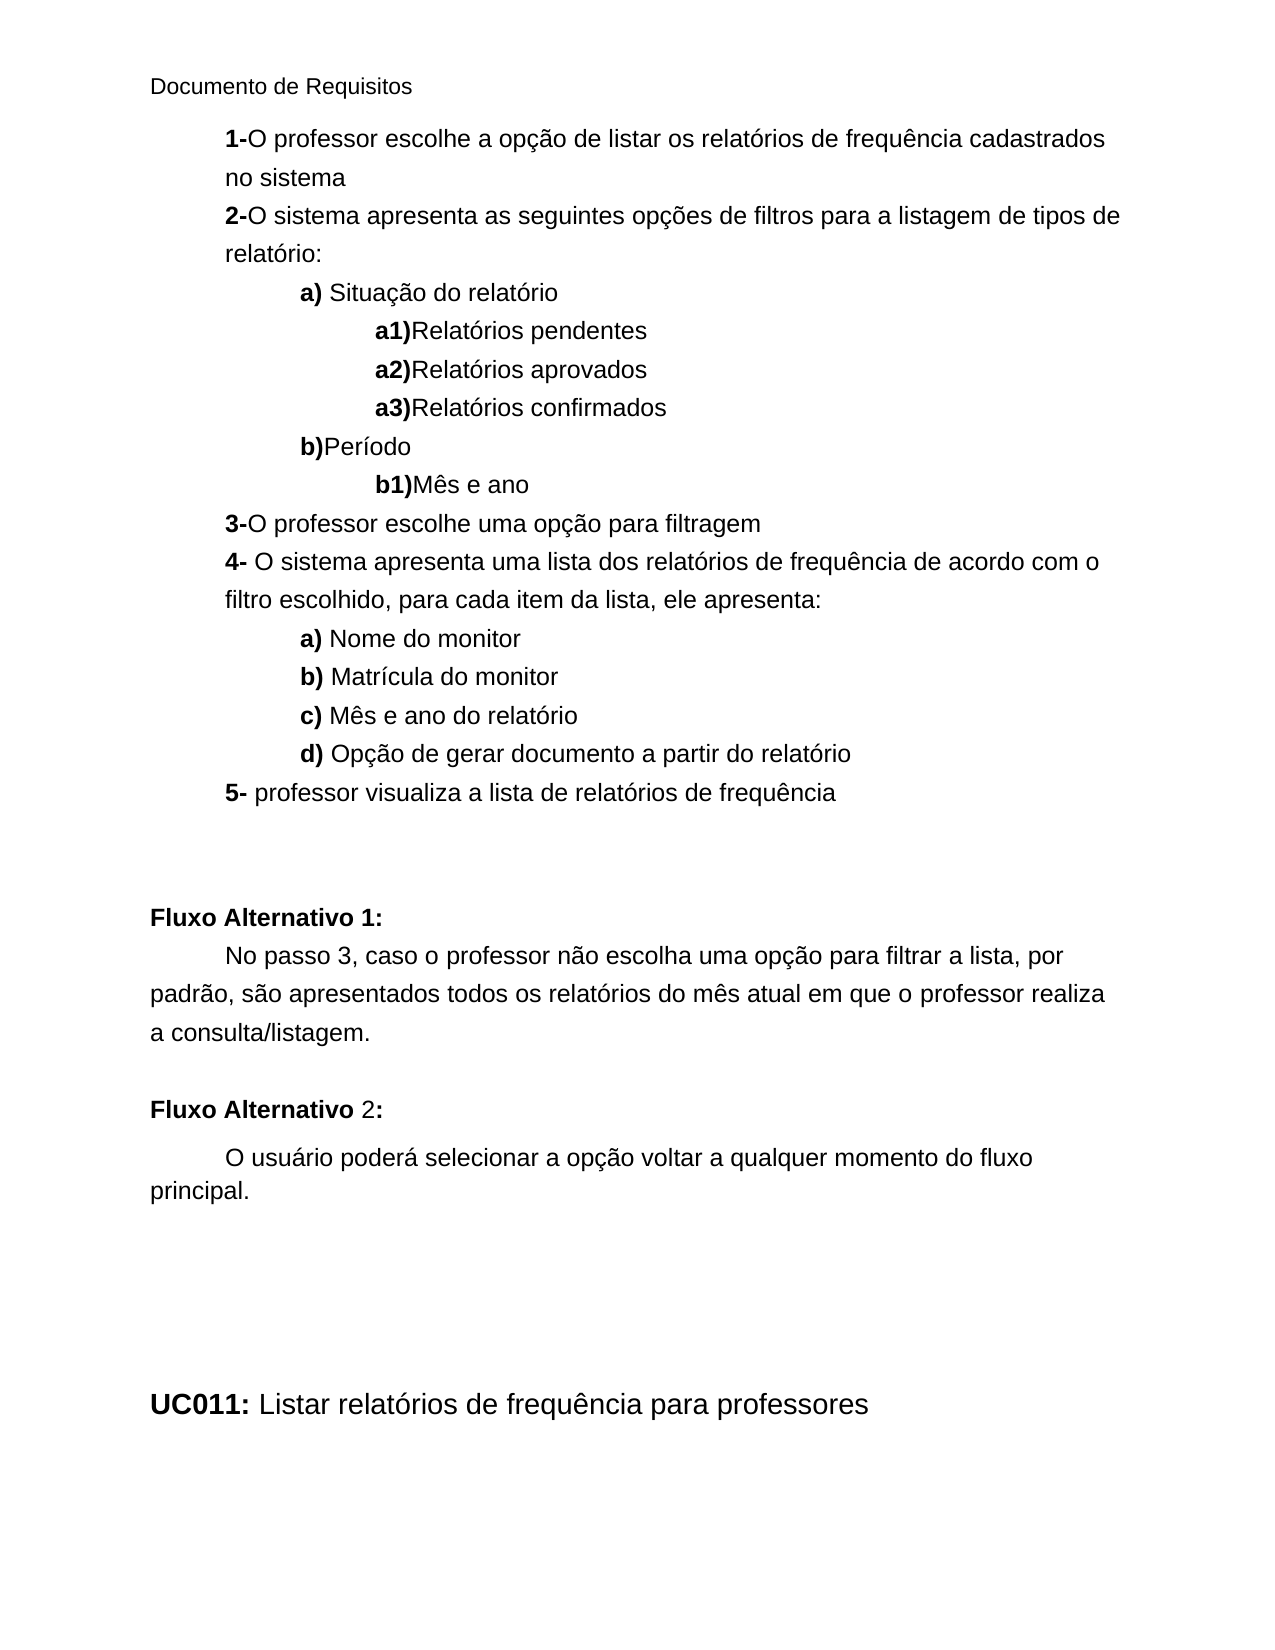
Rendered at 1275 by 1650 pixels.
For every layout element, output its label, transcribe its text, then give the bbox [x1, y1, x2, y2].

text b) Matrícula do monitor [150, 663, 1125, 691]
text 4- O sistema apresenta uma lista dos relatórios de frequência de acordo com o filtro escolhido, para cada item da lista, ele apresenta: [150, 548, 1125, 614]
text a1)Relatórios pendentes [150, 317, 1125, 345]
text 5- professor visualiza a lista de relatórios de frequência [150, 778, 1125, 806]
text a) Situação do relatório [150, 279, 1125, 307]
text d) Opção de gerar documento a partir do relatório [150, 740, 1125, 768]
text c) Mês e ano do relatório [150, 702, 1125, 729]
text a2)Relatórios aprovados [150, 356, 1125, 383]
text b1)Mês e ano [150, 471, 1125, 499]
text No passo 3, caso o professor não escolha uma opção para filtrar a lista, por padrão, são apresentados todos os relatórios do mês atual em que o professor realiza a consulta/listagem. [150, 942, 1125, 1047]
text a) Nome do monitor [150, 625, 1125, 653]
text O usuário poderá selecionar a opção voltar a qualquer momento do fluxo principal. [150, 1143, 1125, 1205]
text 3-O professor escolhe uma opção para filtragem [150, 509, 1125, 537]
text a3)Relatórios confirmados [150, 394, 1125, 422]
text Fluxo Alternativo 2: [150, 1096, 1125, 1123]
text 1-O professor escolhe a opção de listar os relatórios de frequência cadastrados no sistema [150, 125, 1125, 191]
text 2-O sistema apresenta as seguintes opções de filtros para a listagem de tipos de relatório: [150, 202, 1125, 268]
text UC011: Listar relatórios de frequência para professores [150, 1388, 1125, 1421]
text Fluxo Alternativo 1: [150, 903, 1125, 931]
text b)Período [150, 432, 1125, 460]
